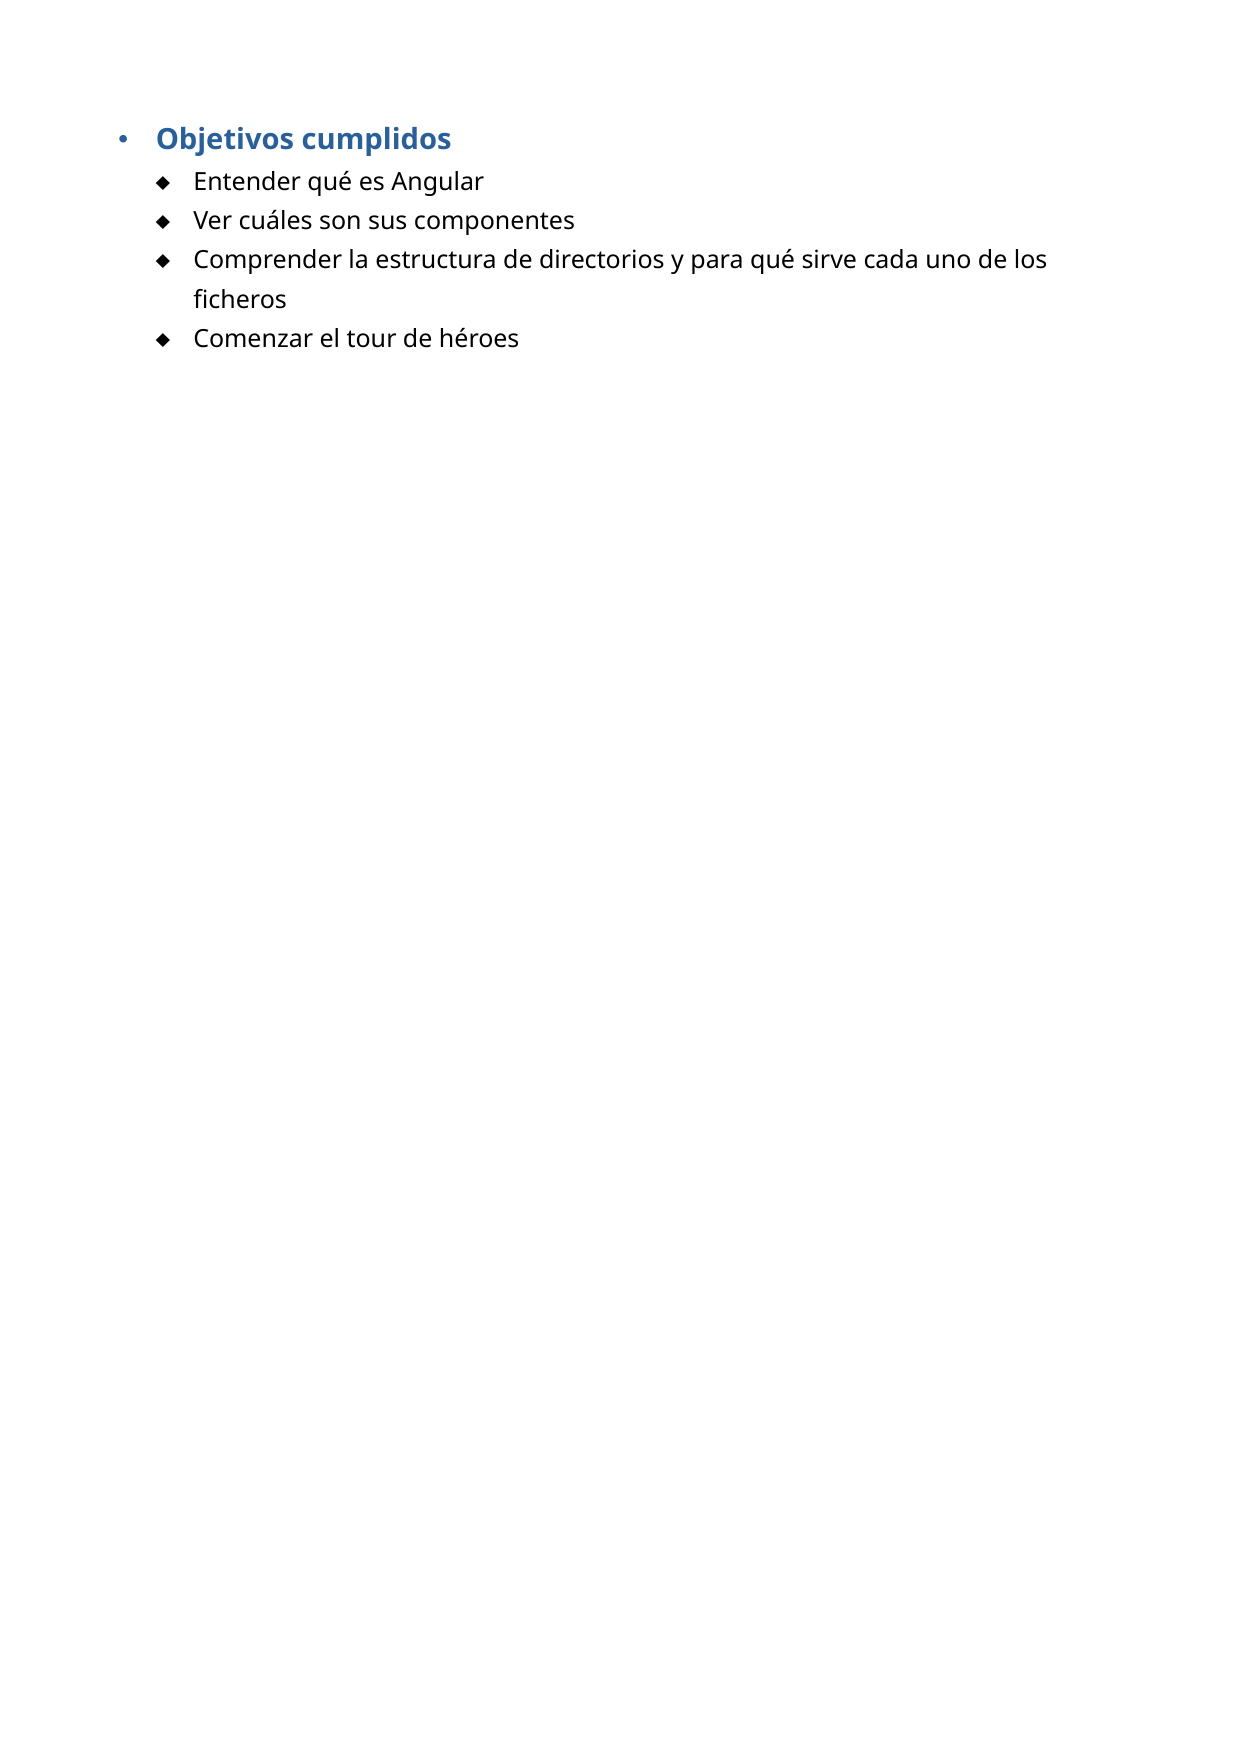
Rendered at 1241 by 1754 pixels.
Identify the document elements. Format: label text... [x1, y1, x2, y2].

list Ver cuáles son sus componentes [156, 203, 1122, 237]
list Entender qué es Angular [156, 164, 1122, 198]
subtitle Objetivos cumplidos [118, 118, 1122, 158]
list Comprender la estructura de directorios y para qué sirve cada uno de los ficheros [156, 242, 1122, 315]
list Comenzar el tour de héroes [156, 320, 1122, 354]
